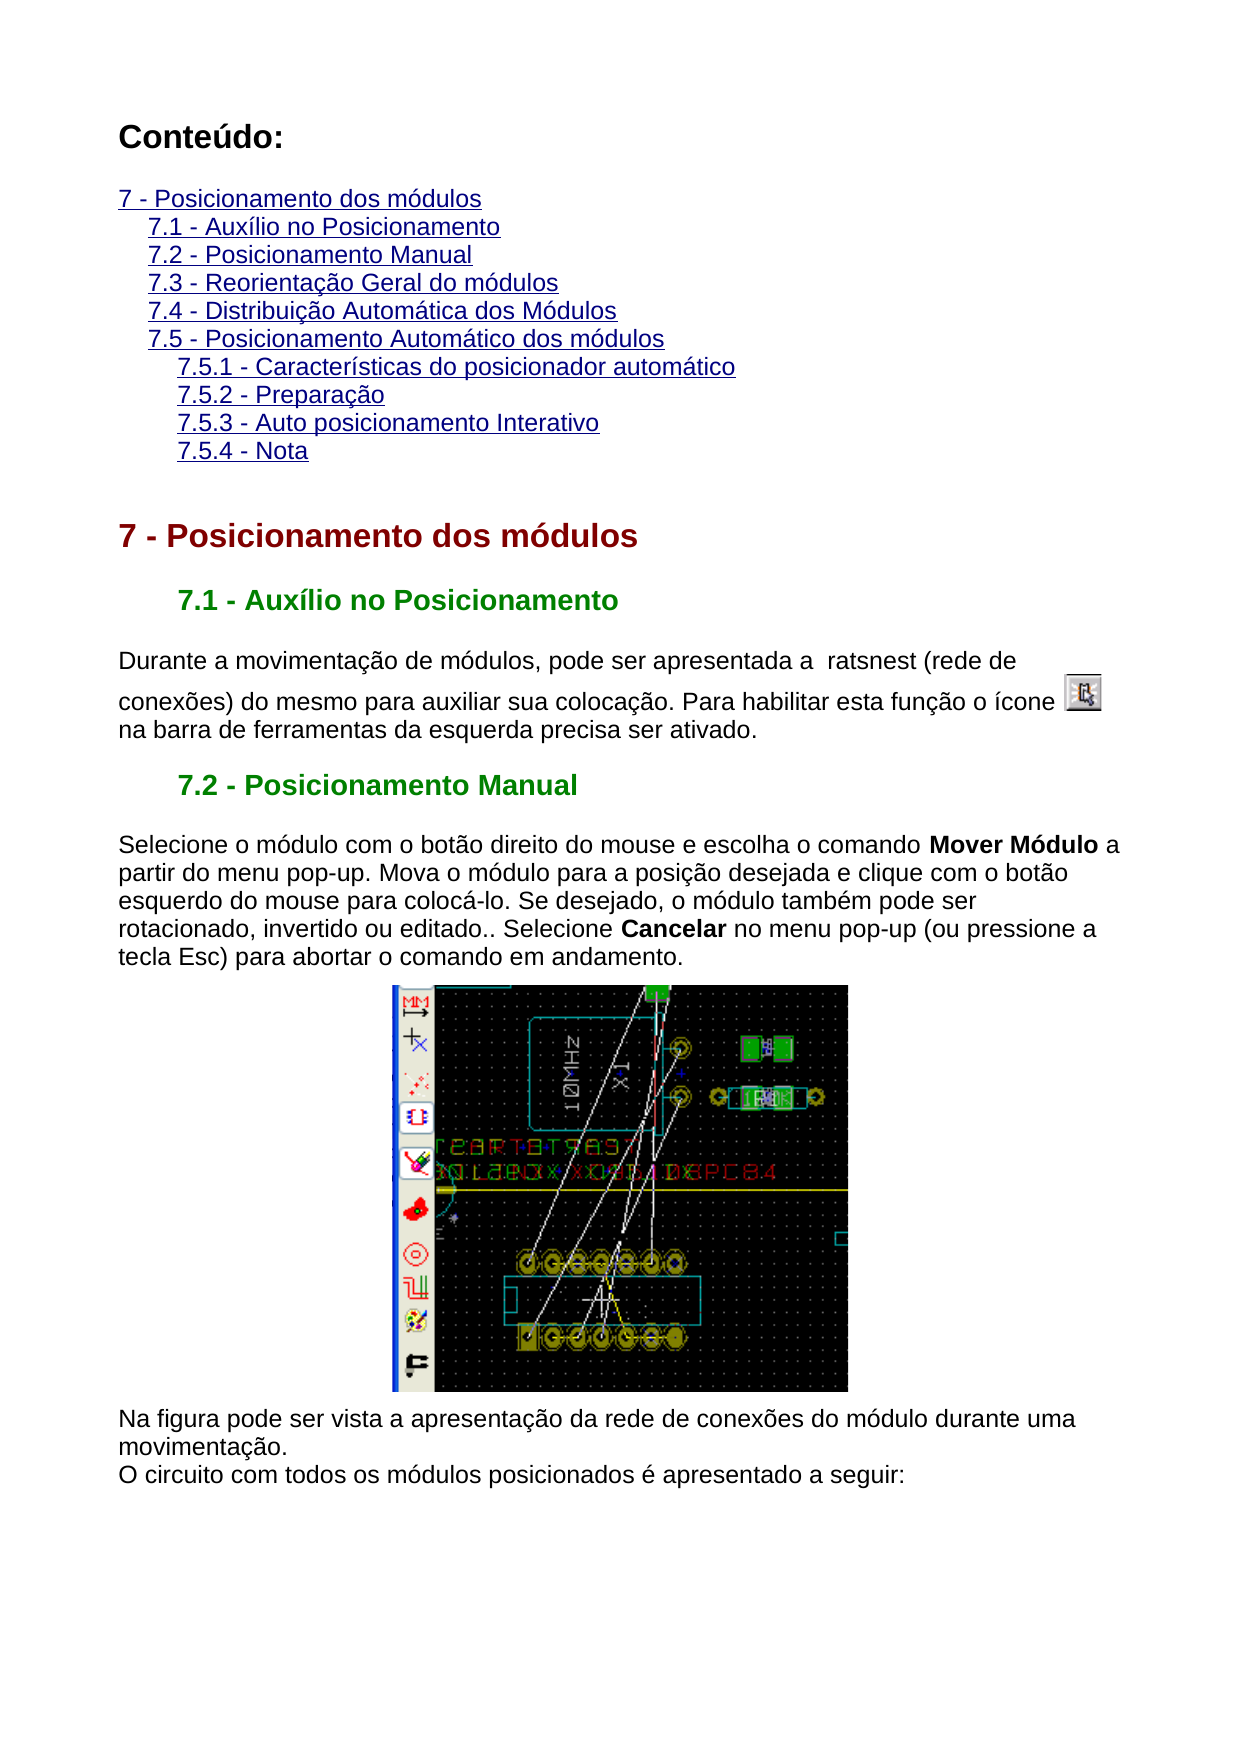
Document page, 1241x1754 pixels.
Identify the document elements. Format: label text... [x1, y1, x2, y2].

picture [1064, 674, 1102, 711]
text 7.1 - Auxílio no Posicionamento [148, 213, 1122, 241]
text 7.5.1 - Características do posicionador automático [177, 353, 1122, 381]
text 7.3 - Reorientação Geral do módulos [148, 269, 1122, 297]
subtitle Posicionamento dos módulos [118, 518, 1122, 555]
subtitle Conteúdo: [118, 118, 1122, 155]
subtitle Posicionamento Manual [177, 769, 1122, 801]
text 7 - Posicionamento dos módulos [118, 184, 1122, 213]
text 7.5.3 - Auto posicionamento Interativo [177, 409, 1122, 437]
subtitle Auxílio no Posicionamento [177, 584, 1122, 617]
text 7.4 - Distribuição Automática dos Módulos [148, 297, 1122, 325]
text 7.5.4 - Nota [177, 437, 1122, 465]
text 7.2 - Posicionamento Manual [148, 241, 1122, 269]
text 7.5.2 - Preparação [177, 381, 1122, 409]
text Na figura pode ser vista a apresentação da rede de conexões do módulo durante uma movimentação. [118, 1405, 1122, 1461]
text Durante a movimentação de módulos, pode ser apresentada a ratsnest (rede de conexões) do mesmo para auxiliar sua colocação. Para habilitar esta função o ícone na barra de ferramentas da esquerda precisa ser ativado. [118, 646, 1122, 744]
text 7.5 - Posicionamento Automático dos módulos [148, 325, 1122, 353]
picture [392, 985, 849, 1392]
subtitle Selecione o módulo com o botão direito do mouse e escolha o comando Mover Módulo a partir do menu pop-up. Mova o módulo para a posição desejada e clique com o botão esquerdo do mouse para colocá-lo. Se desejado, o módulo também pode ser rotacionado, invertido ou editado.. Selecione Cancelar no menu pop-up (ou pressione a tecla Esc) para abortar o comando em andamento. [118, 831, 1122, 971]
text O circuito com todos os módulos posicionados é apresentado a seguir: [118, 1461, 1122, 1489]
